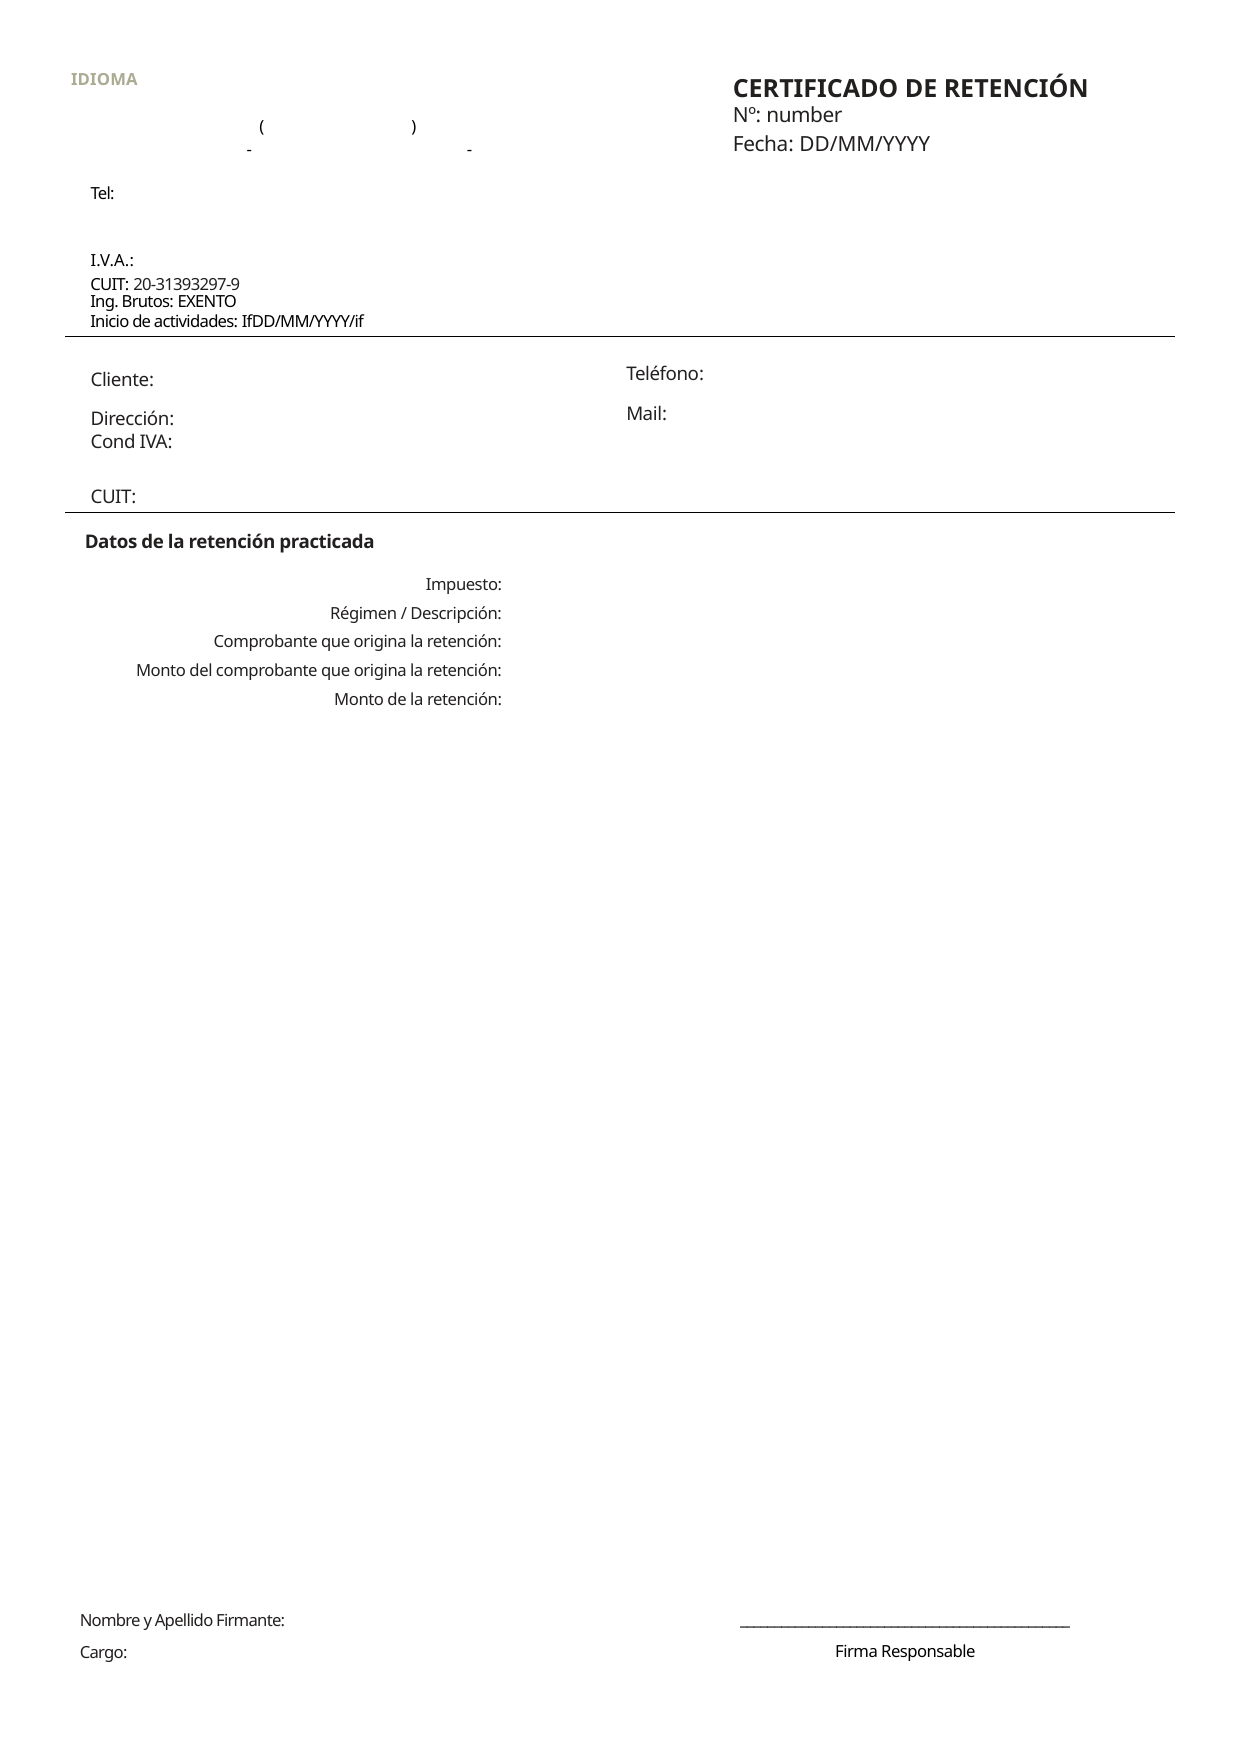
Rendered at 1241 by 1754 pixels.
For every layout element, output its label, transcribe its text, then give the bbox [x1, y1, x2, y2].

table_cell <formatLang(o.withholding_base_amount)> [508, 656, 1175, 684]
table_cell <formatLang(o.amount)> [508, 685, 1175, 713]
table_cell Régimen / Descripción: [65, 598, 508, 627]
table_cell Comprobante que origina la retención: [65, 627, 508, 656]
table_cell <o.payment_group_id.document_number> [508, 627, 1175, 656]
table_header <o.tax_withholding_id.description> [508, 570, 1175, 598]
table_cell <o.communication> [508, 598, 1175, 627]
table_cell Monto de la retención: [65, 685, 508, 713]
table_header Impuesto: [65, 570, 508, 598]
table_cell Monto del comprobante que origina la retención: [65, 656, 508, 684]
